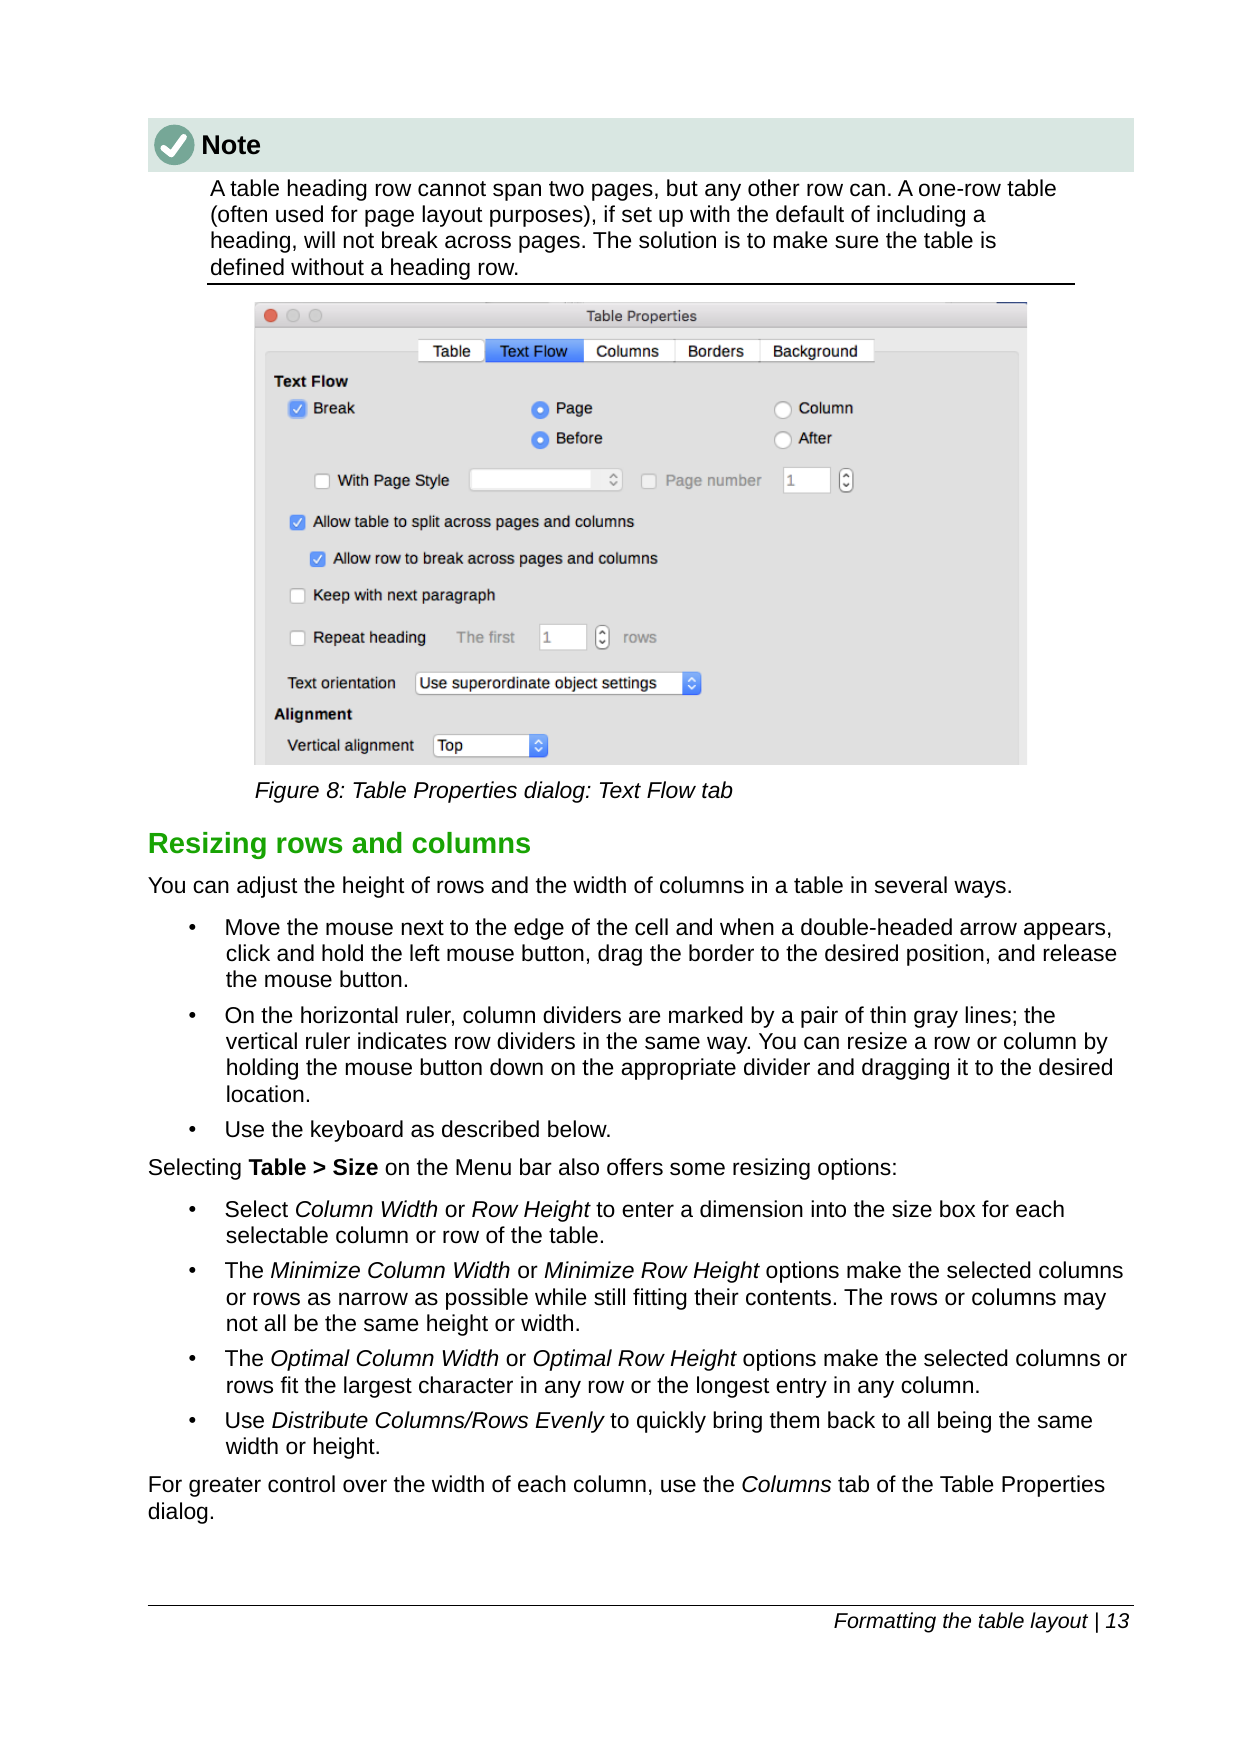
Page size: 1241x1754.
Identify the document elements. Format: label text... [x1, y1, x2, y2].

list On the horizontal ruler, column dividers are marked by a pair of thin gray lines; the vertical ruler indicates row dividers in the same way. You can resize a row or column by holding the mouse button down on the appropriate divider and dragging it to the desired location. [185, 999, 1134, 1107]
picture [254, 302, 1028, 765]
list The Optimal Column Width or Optimal Row Height options make the selected columns or rows fit the largest character in any row or the longest entry in any column. [185, 1342, 1134, 1398]
list You can adjust the height of rows and the width of columns in a table in several ways. [148, 872, 1134, 898]
text Figure 8: Table Properties dialog: Text Flow tab [254, 777, 1027, 803]
text For greater control over the width of each column, use the Columns tab of the Table Properties dialog. [148, 1471, 1134, 1524]
list Select Column Width or Row Height to enter a dimension into the size box for each selectable column or row of the table. [185, 1193, 1134, 1248]
list Move the mouse next to the edge of the cell and when a double-headed arrow appears, click and hold the left mouse button, drag the border to the desired position, and release the mouse button. [185, 911, 1134, 993]
list The Minimize Column Width or Minimize Row Height options make the selected columns or rows as narrow as possible while still fitting their contents. The rows or columns may not all be the same height or width. [185, 1254, 1134, 1336]
list Use the keyboard as described below. [185, 1113, 1134, 1145]
list Use Distribute Columns/Rows Evenly to quickly bring them back to all being the same width or height. [185, 1404, 1134, 1462]
subtitle Note [148, 118, 1134, 172]
subtitle Resizing rows and columns [148, 827, 1134, 860]
list Selecting Table > Size on the Menu bar also offers some resizing options: [148, 1154, 1134, 1180]
text A table heading row cannot span two pages, but any other row can. A one-row table (often used for page layout purposes), if set up with the default of including a heading, will not break across pages. The solution is to make sure the table is defined without a heading row. [207, 172, 1075, 283]
